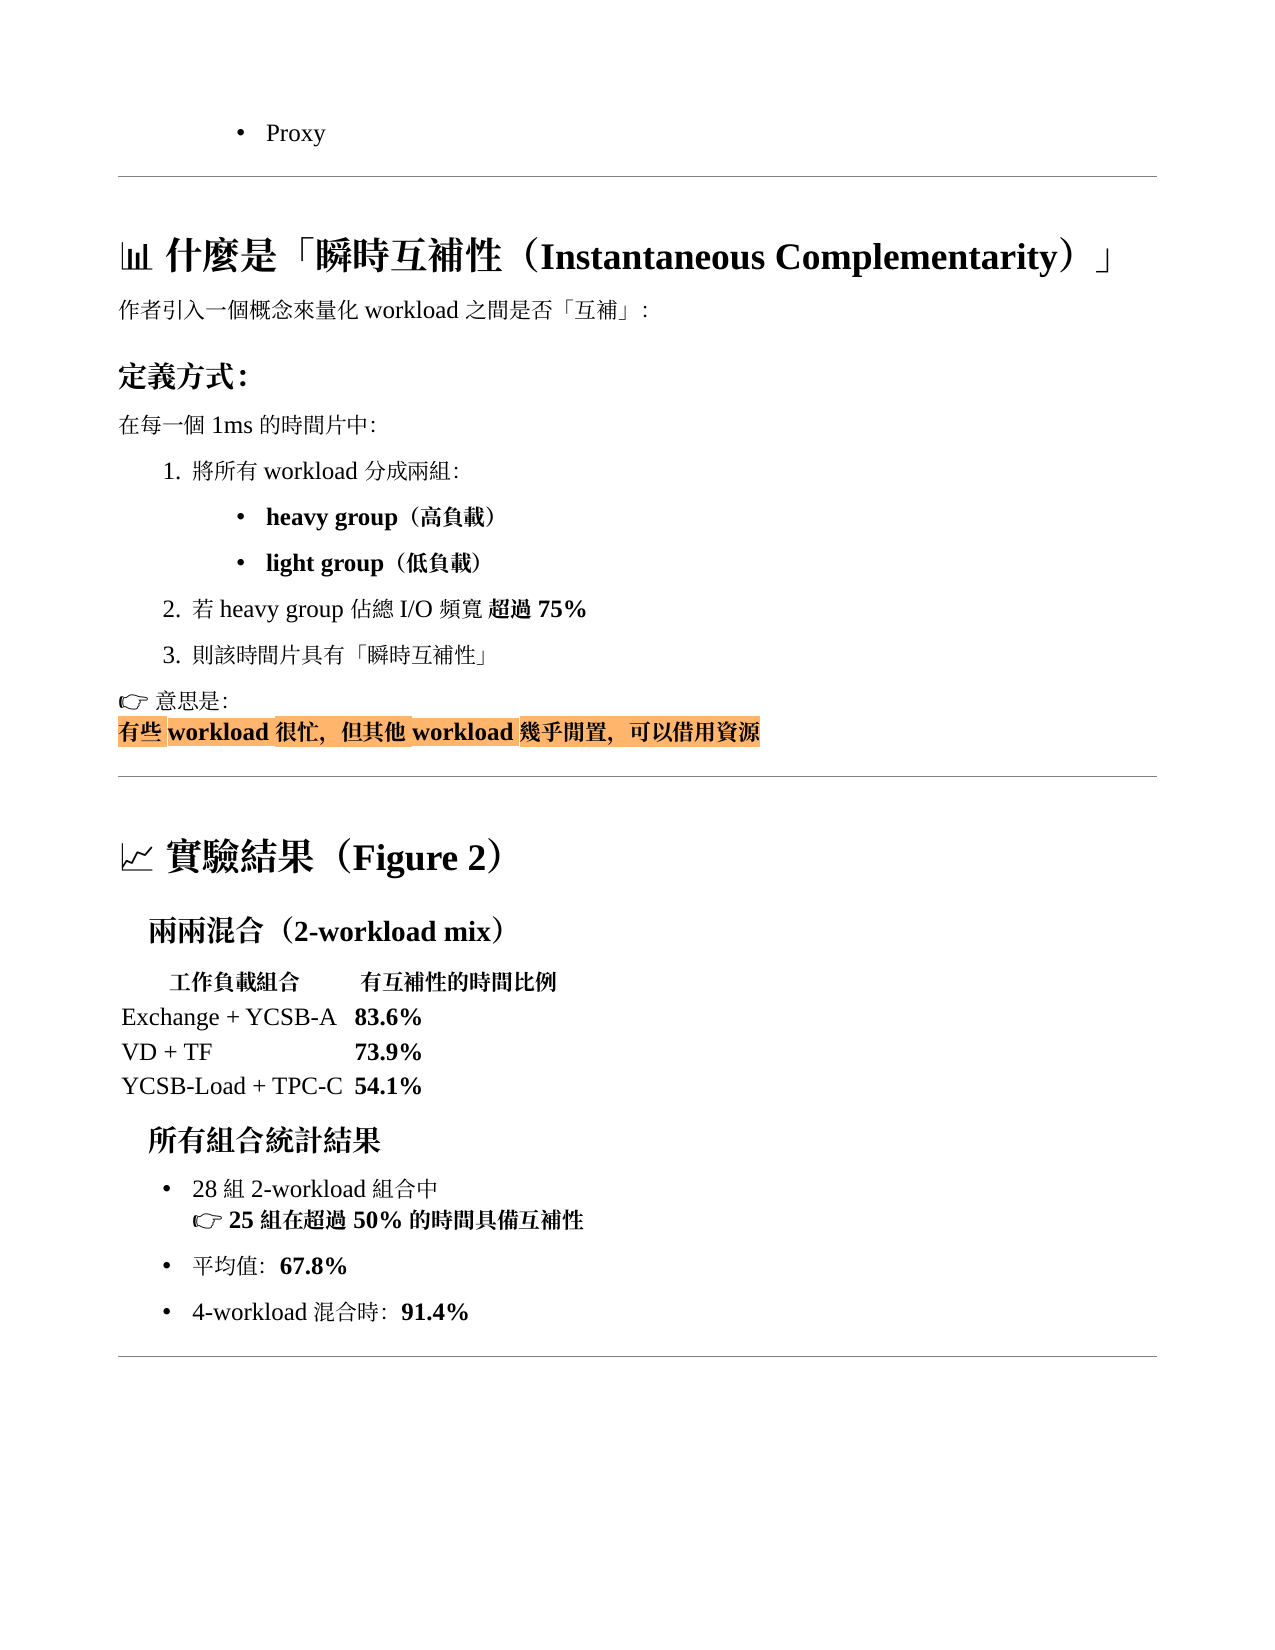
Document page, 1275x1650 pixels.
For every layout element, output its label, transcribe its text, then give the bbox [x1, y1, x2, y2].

list heavy group（高負載） [236, 500, 1157, 531]
table_cell 54.1% [351, 1069, 566, 1103]
list Proxy [236, 118, 1157, 147]
list 則該時間片具有「瞬時互補性」 [162, 638, 1157, 669]
subtitle 📊 什麼是「瞬時互補性（Instantaneous Complementarity）」 [118, 227, 1157, 280]
list light group（低負載） [236, 546, 1157, 577]
subtitle ✅ 所有組合統計結果 [118, 1118, 1157, 1159]
list 若 heavy group 佔總 I/O 頻寬 超過 75% [162, 592, 1157, 623]
list 平均值：67.8% [162, 1249, 1157, 1281]
subtitle ✅ 兩兩混合（2-workload mix） [118, 908, 1157, 949]
subtitle 定義方式： [118, 353, 1157, 395]
text 👉 意思是： 有些 workload 很忙，但其他 workload 幾乎閒置，可以借用資源 [118, 684, 1157, 747]
table_header 工作負載組合 [118, 962, 351, 999]
text 作者引入一個概念來量化 workload 之間是否「互補」： [118, 293, 1157, 324]
text 在每一個 1ms 的時間片中： [118, 408, 1157, 439]
subtitle 📈 實驗結果（Figure 2） [118, 827, 1157, 881]
table_cell 83.6% [351, 999, 566, 1034]
table_cell VD + TF [118, 1034, 351, 1068]
list 將所有 workload 分成兩組： [162, 454, 1157, 485]
list 28 組 2-workload 組合中 👉 25 組在超過 50% 的時間具備互補性 [162, 1172, 1157, 1235]
table_cell 73.9% [351, 1034, 566, 1068]
table_cell Exchange + YCSB-A [118, 999, 351, 1034]
list 4-workload 混合時：91.4% [162, 1296, 1157, 1327]
table_cell YCSB-Load + TPC-C [118, 1069, 351, 1103]
table_header 有互補性的時間比例 [351, 962, 566, 999]
